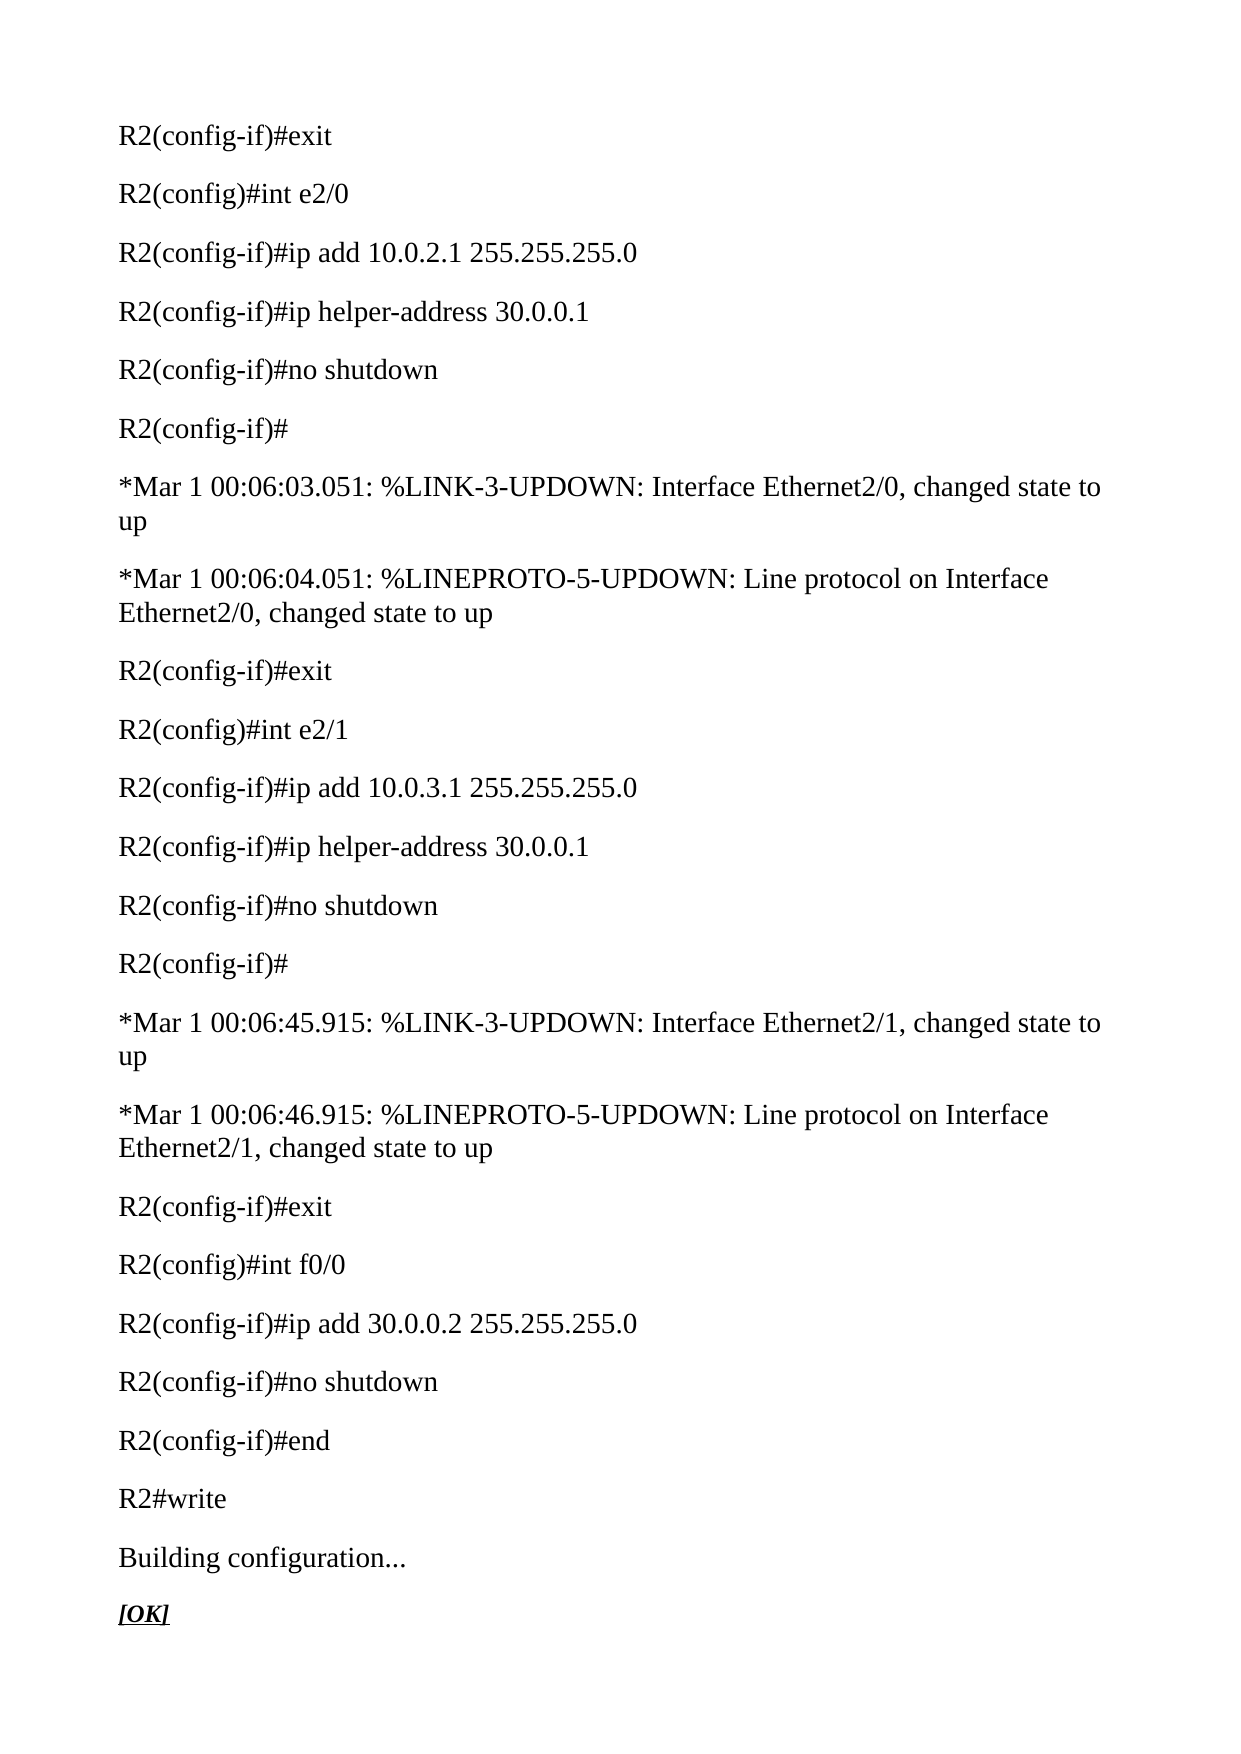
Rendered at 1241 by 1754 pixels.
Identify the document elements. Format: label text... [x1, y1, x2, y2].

text R2(config-if)#no shutdown [118, 888, 1122, 921]
text R2(config)#int e2/1 [118, 712, 1122, 746]
text R2(config-if)#exit [118, 118, 1122, 152]
text R2(config-if)#ip add 30.0.0.2 255.255.255.0 [118, 1306, 1122, 1339]
text *Mar 1 00:06:04.051: %LINEPROTO-5-UPDOWN: Line protocol on Interface Ethernet2/0, changed state to up [118, 561, 1122, 628]
text R2(config-if)#ip helper-address 30.0.0.1 [118, 829, 1122, 863]
text *Mar 1 00:06:45.915: %LINK-3-UPDOWN: Interface Ethernet2/1, changed state to up [118, 1005, 1122, 1072]
text R2(config)#int e2/0 [118, 177, 1122, 210]
text *Mar 1 00:06:46.915: %LINEPROTO-5-UPDOWN: Line protocol on Interface Ethernet2/1, changed state to up [118, 1097, 1122, 1164]
text R2(config-if)# [118, 946, 1122, 980]
text R2(config-if)#exit [118, 1189, 1122, 1222]
text *Mar 1 00:06:03.051: %LINK-3-UPDOWN: Interface Ethernet2/0, changed state to up [118, 469, 1122, 536]
text R2#write [118, 1482, 1122, 1515]
text R2(config)#int f0/0 [118, 1247, 1122, 1281]
text R2(config-if)#ip add 10.0.3.1 255.255.255.0 [118, 771, 1122, 804]
text Building configuration... [118, 1540, 1122, 1574]
text R2(config-if)#ip add 10.0.2.1 255.255.255.0 [118, 235, 1122, 269]
text [OK] [118, 1599, 1122, 1627]
text R2(config-if)#no shutdown [118, 1364, 1122, 1398]
text R2(config-if)#exit [118, 653, 1122, 687]
text R2(config-if)#no shutdown [118, 352, 1122, 386]
text R2(config-if)#end [118, 1423, 1122, 1457]
text R2(config-if)# [118, 411, 1122, 444]
text R2(config-if)#ip helper-address 30.0.0.1 [118, 294, 1122, 327]
